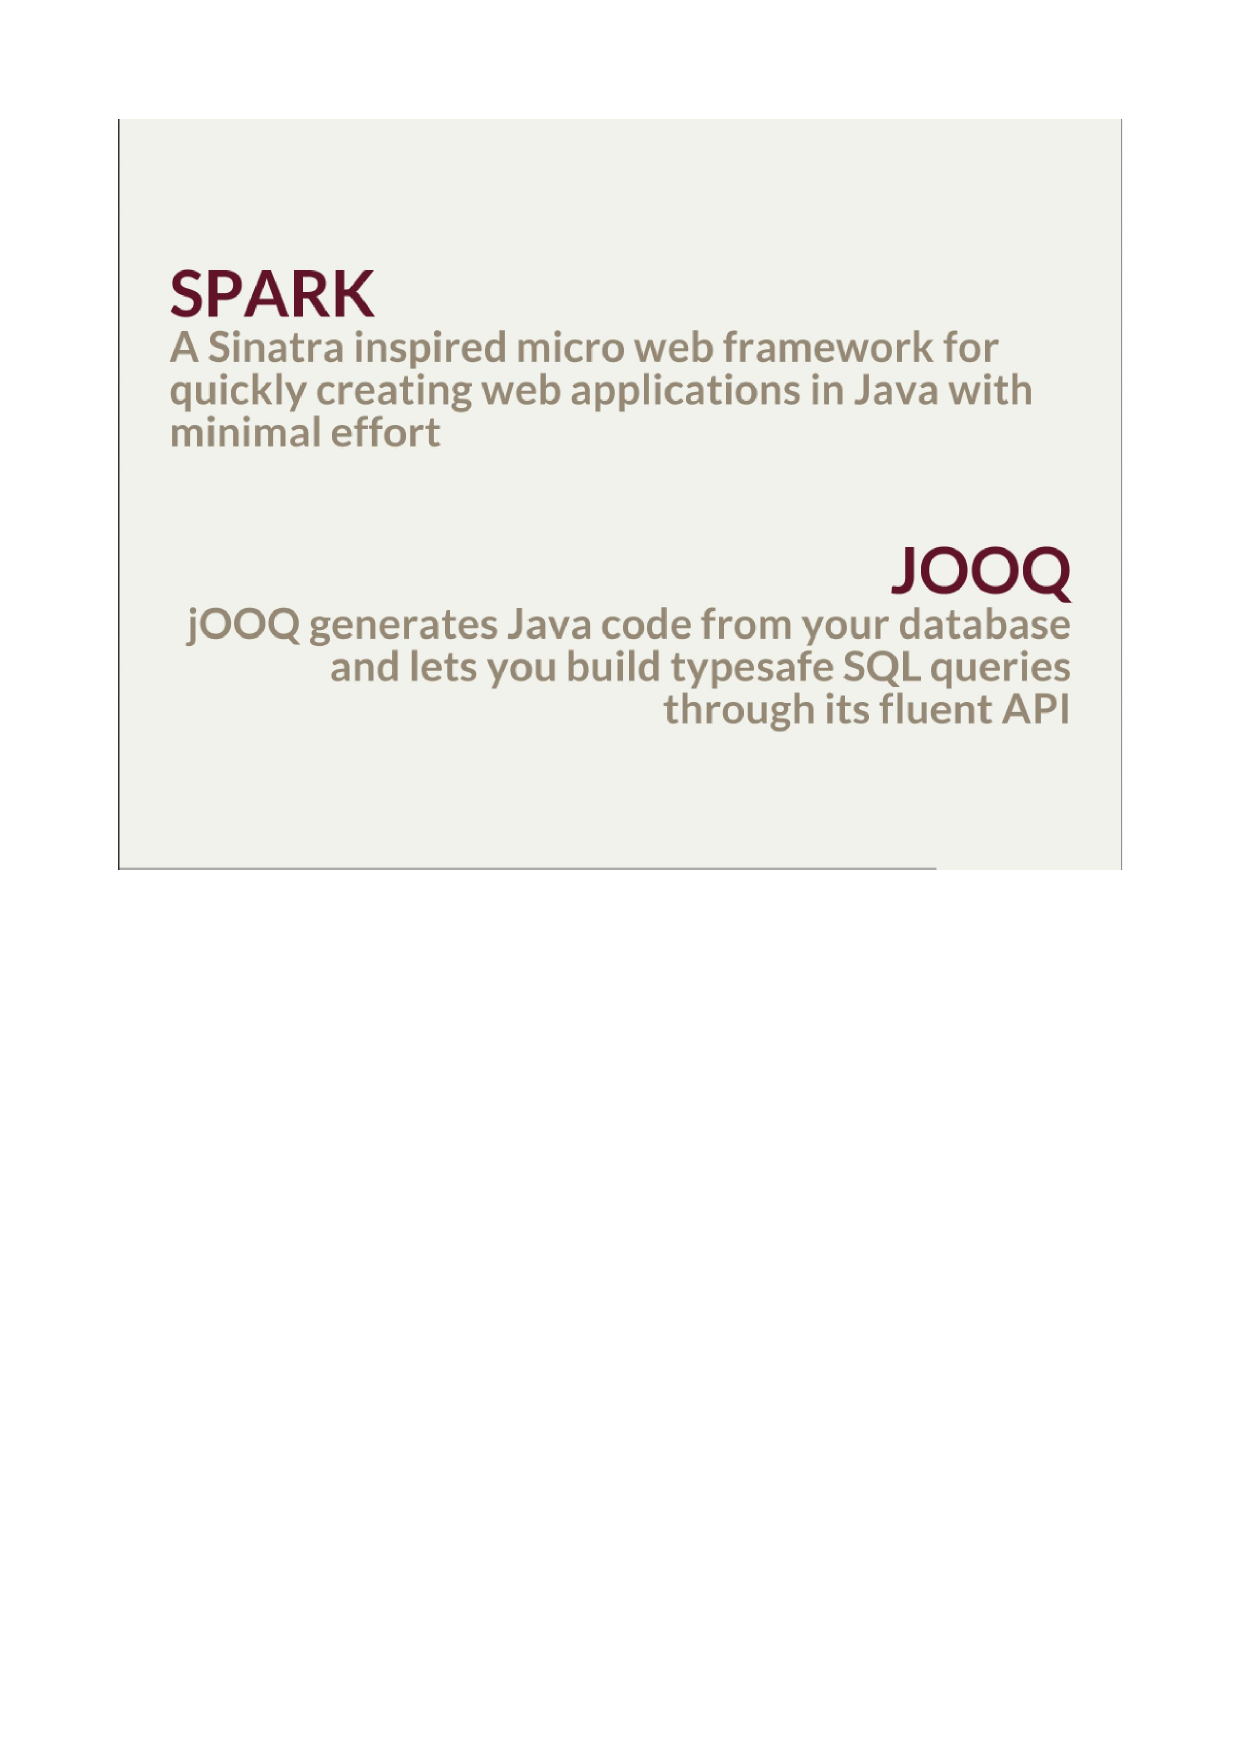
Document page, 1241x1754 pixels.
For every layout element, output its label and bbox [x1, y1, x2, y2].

picture [118, 118, 1123, 870]
